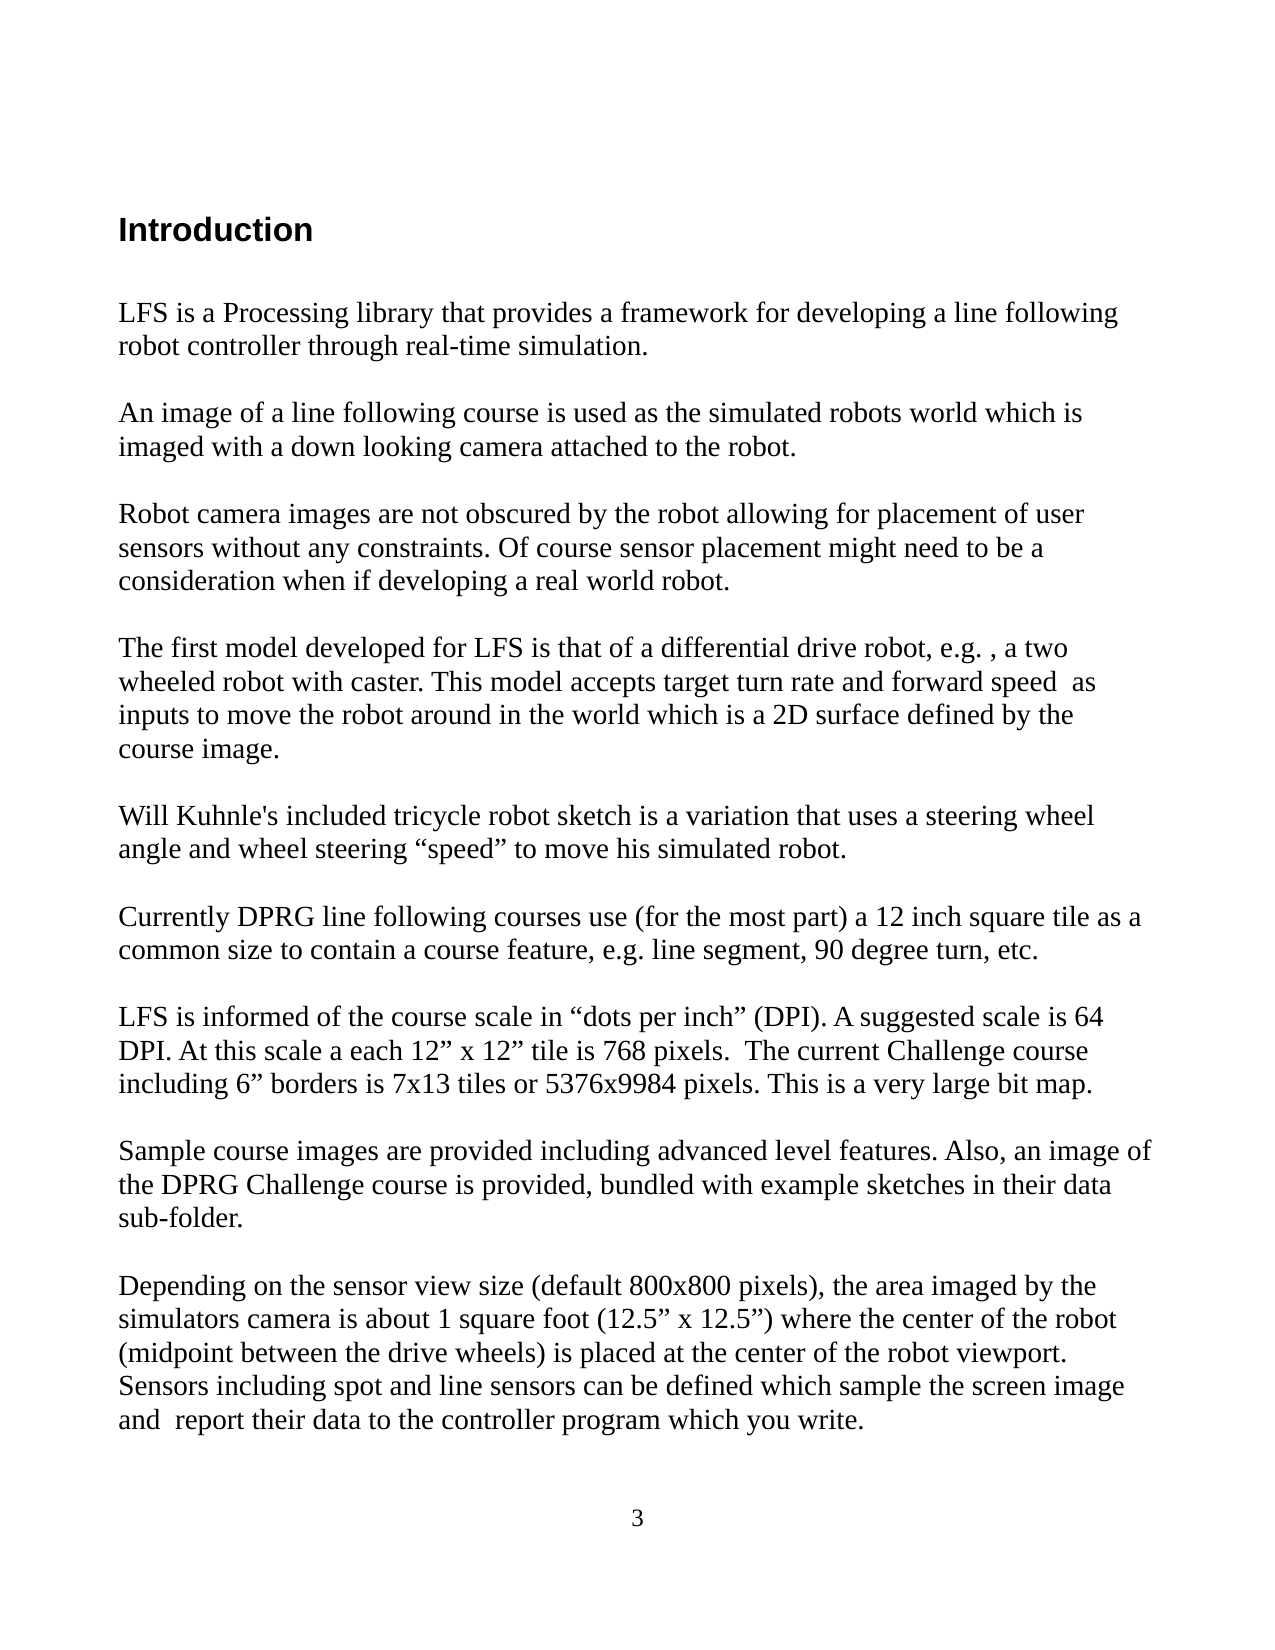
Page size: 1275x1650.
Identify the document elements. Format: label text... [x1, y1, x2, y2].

text LFS is a Processing library that provides a framework for developing a line following robot controller through real-time simulation. [118, 295, 1157, 362]
subtitle Introduction [118, 210, 1157, 249]
text Currently DPRG line following courses use (for the most part) a 12 inch square tile as a common size to contain a course feature, e.g. line segment, 90 degree turn, etc. [118, 899, 1157, 966]
text LFS is informed of the course scale in “dots per inch” (DPI). A suggested scale is 64 DPI. At this scale a each 12” x 12” tile is 768 pixels. The current Challenge course including 6” borders is 7x13 tiles or 5376x9984 pixels. This is a very large bit map. [118, 999, 1157, 1100]
text An image of a line following course is used as the simulated robots world which is imaged with a down looking camera attached to the robot. [118, 396, 1157, 463]
text Will Kuhnle's included tricycle robot sketch is a variation that uses a steering wheel angle and wheel steering “speed” to move his simulated robot. [118, 798, 1157, 865]
text The first model developed for LFS is that of a differential drive robot, e.g. , a two wheeled robot with caster. This model accepts target turn rate and forward speed as inputs to move the robot around in the world which is a 2D surface defined by the course image. [118, 630, 1157, 764]
text Sample course images are provided including advanced level features. Also, an image of the DPRG Challenge course is provided, bundled with example sketches in their data sub-folder. [118, 1133, 1157, 1234]
text Robot camera images are not obscured by the robot allowing for placement of user sensors without any constraints. Of course sensor placement might need to be a consideration when if developing a real world robot. [118, 496, 1157, 597]
text Depending on the sensor view size (default 800x800 pixels), the area imaged by the simulators camera is about 1 square foot (12.5” x 12.5”) where the center of the robot (midpoint between the drive wheels) is placed at the center of the robot viewport. Sensors including spot and line sensors can be defined which sample the screen image and report their data to the controller program which you write. [118, 1268, 1157, 1435]
